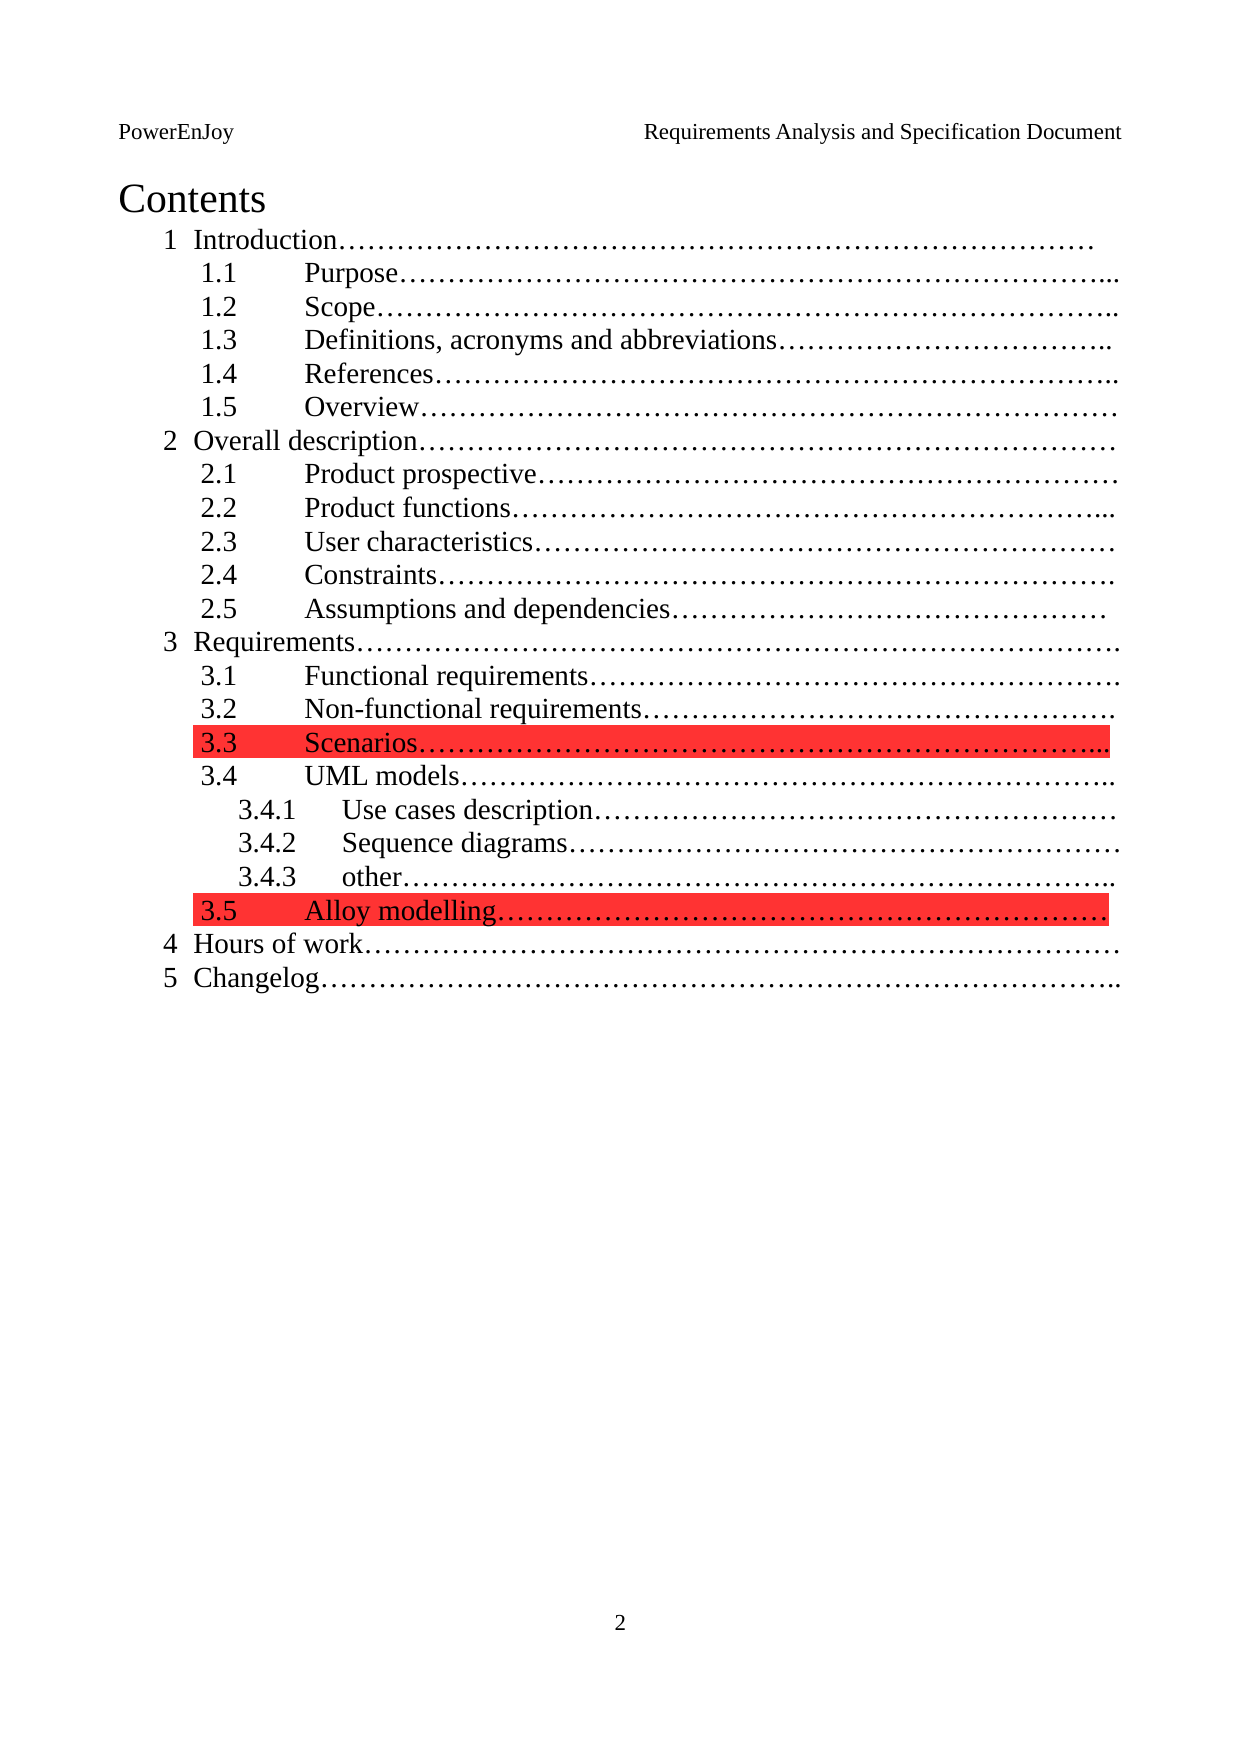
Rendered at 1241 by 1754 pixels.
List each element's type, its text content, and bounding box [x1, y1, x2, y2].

list Product prospective…………………………………………………… [193, 457, 1122, 490]
list UML models………………………………………………………….. [193, 758, 1122, 792]
list References…………………………………………………………….. [193, 356, 1122, 389]
list Product functions……………………………………………………... [193, 490, 1122, 524]
list Assumptions and dependencies……………………………………… [193, 591, 1122, 624]
list Definitions, acronyms and abbreviations…………………………….. [193, 322, 1122, 356]
list Sequence diagrams………………………………………………… [231, 826, 1122, 859]
list Use cases description……………………………………………… [231, 792, 1122, 826]
list Scenarios……………………………………………………………... [193, 725, 1122, 758]
list Purpose………………………………………………………………... [193, 255, 1122, 289]
list Introduction…………………………………………………………………… [156, 222, 1122, 255]
list Non-functional requirements…………………………………………. [193, 691, 1122, 725]
list User characteristics…………………………………………………… [193, 524, 1122, 557]
list Changelog……………………………………………………………………….. [156, 960, 1122, 993]
text Contents [118, 174, 1122, 222]
list Overview……………………………………………………………… [193, 389, 1122, 423]
list Constraints……………………………………………………………. [193, 557, 1122, 591]
list Functional requirements………………………………………………. [193, 658, 1122, 691]
list other……………………………………………………………….. [231, 859, 1122, 893]
list Requirements……………………………………………………………………. [156, 624, 1122, 658]
list Hours of work…………………………………………………………………… [156, 926, 1122, 960]
list Alloy modelling……………………………………………………… [193, 893, 1122, 926]
list Scope………………………………………………………………….. [193, 289, 1122, 322]
list Overall description……………………………………………………………… [156, 423, 1122, 457]
